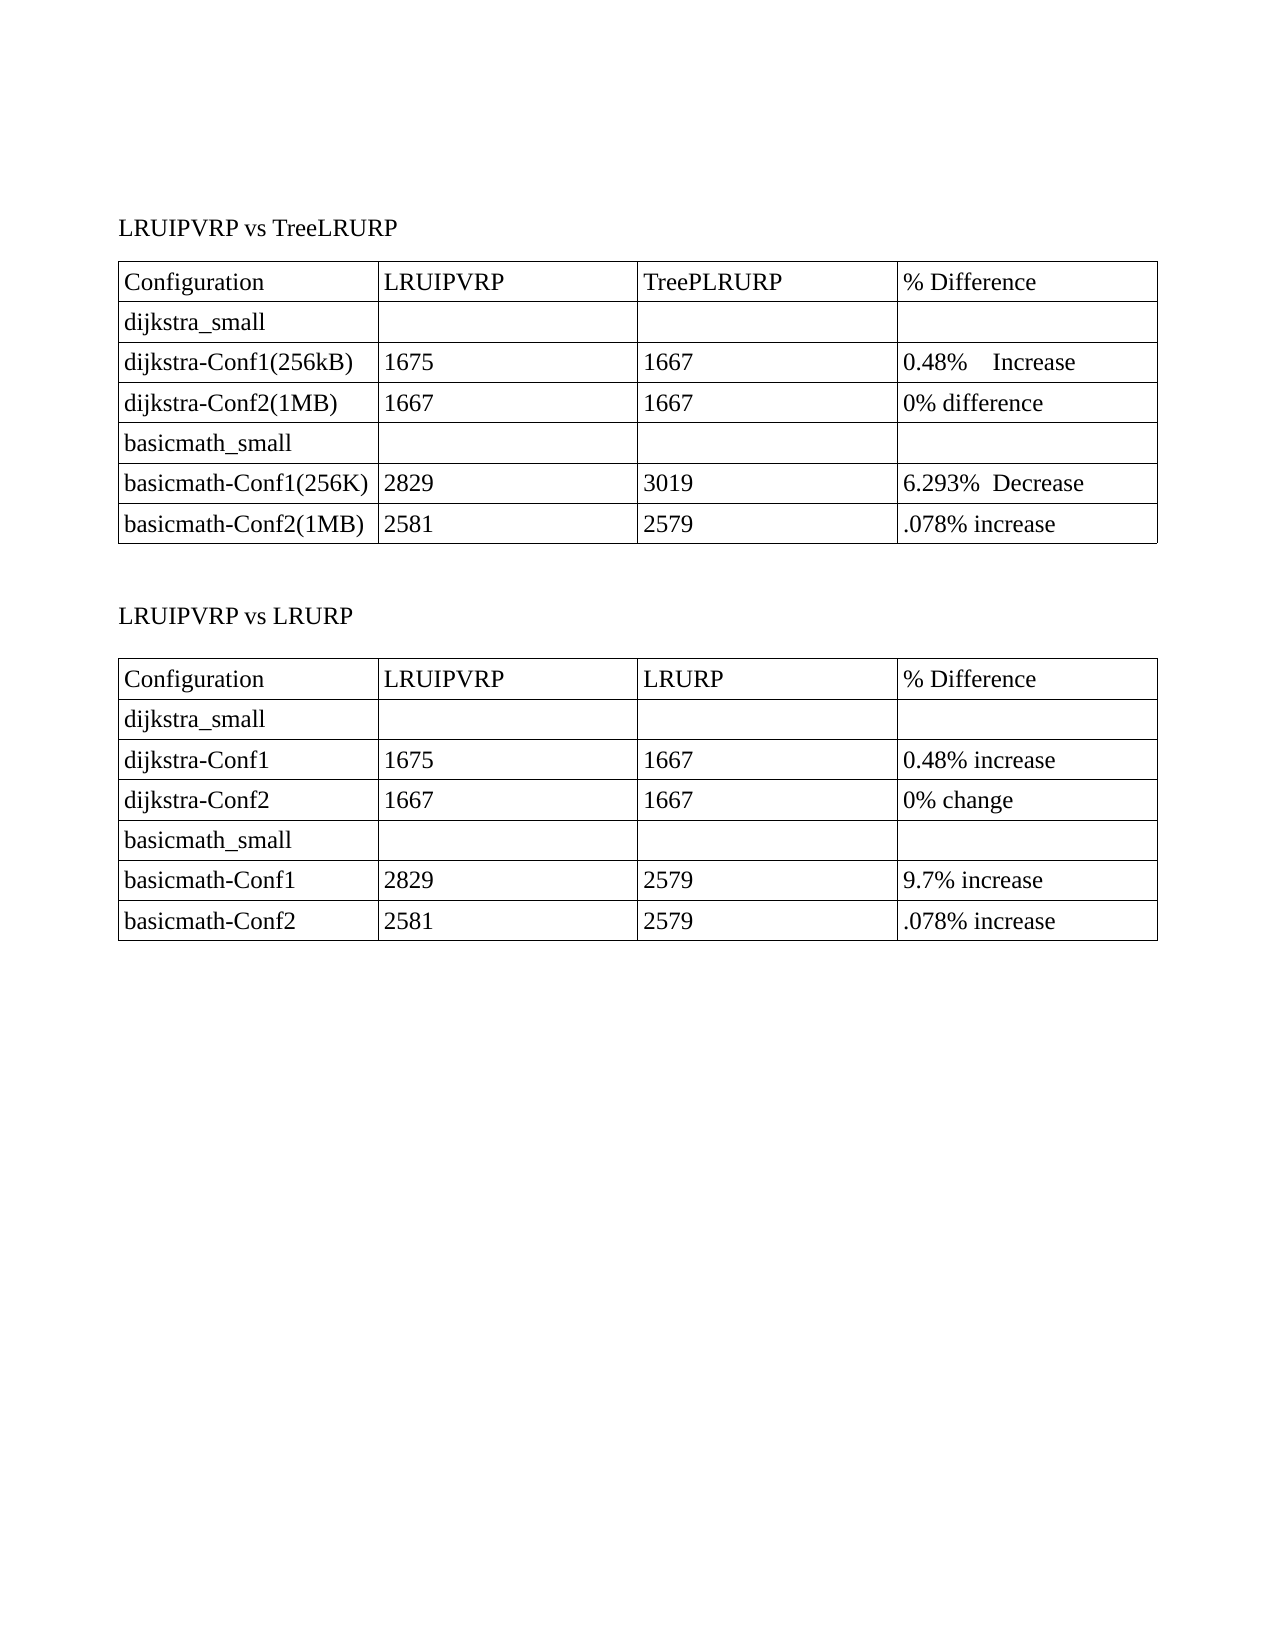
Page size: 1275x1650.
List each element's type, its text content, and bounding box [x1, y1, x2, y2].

table_cell 1675 [379, 740, 637, 779]
table_cell 9.7% increase [898, 861, 1157, 900]
table_cell 1667 [638, 780, 897, 819]
table_cell [638, 423, 897, 462]
table_cell .078% increase [898, 504, 1157, 543]
table_header % Difference [898, 659, 1157, 698]
table_cell 2581 [379, 504, 637, 543]
table_cell 1667 [379, 780, 637, 819]
table_cell 6.293% Decrease [898, 464, 1157, 503]
table_cell [379, 423, 637, 462]
table_cell [898, 423, 1157, 462]
table_cell [898, 700, 1157, 739]
table_cell [379, 302, 637, 342]
table_header % Difference [898, 262, 1157, 301]
table_header TreePLRURP [638, 262, 897, 301]
table_cell 2829 [379, 464, 637, 503]
table_cell dijkstra-Conf1(256kB) [119, 343, 378, 382]
table_cell basicmath_small [119, 821, 378, 860]
table_cell 2581 [379, 901, 637, 940]
table_cell 0% difference [898, 383, 1157, 422]
table_cell .078% increase [898, 901, 1157, 940]
table_cell dijkstra-Conf2(1MB) [119, 383, 378, 422]
table_cell dijkstra_small [119, 700, 378, 739]
table_cell 0.48% increase [898, 740, 1157, 779]
table_cell [379, 700, 637, 739]
table_cell 1667 [638, 740, 897, 779]
table_cell dijkstra-Conf2 [119, 780, 378, 819]
table_header Configuration [119, 659, 378, 698]
table_cell 2579 [638, 861, 897, 900]
table_cell basicmath-Conf1(256K) [119, 464, 378, 503]
table_cell 0.48% Increase [898, 343, 1157, 382]
table_cell 1667 [638, 343, 897, 382]
text LRUIPVRP vs TreeLRURP [118, 213, 1157, 242]
table_cell 1667 [638, 383, 897, 422]
table_header Configuration [119, 262, 378, 301]
table_cell 0% change [898, 780, 1157, 819]
table_cell [379, 821, 637, 860]
table_cell [638, 302, 897, 342]
table_cell 1667 [379, 383, 637, 422]
table_header LRUIPVRP [379, 659, 637, 698]
table_cell 3019 [638, 464, 897, 503]
table_cell [638, 821, 897, 860]
table_cell 2579 [638, 504, 897, 543]
table_header LRURP [638, 659, 897, 698]
table_cell [638, 700, 897, 739]
table_cell basicmath_small [119, 423, 378, 462]
table_cell [898, 302, 1157, 342]
table_cell basicmath-Conf1 [119, 861, 378, 900]
table_header LRUIPVRP [379, 262, 637, 301]
table_cell 2579 [638, 901, 897, 940]
text LRUIPVRP vs LRURP [118, 601, 1157, 629]
table_cell basicmath-Conf2 [119, 901, 378, 940]
table_cell basicmath-Conf2(1MB) [119, 504, 378, 543]
table_cell dijkstra_small [119, 302, 378, 342]
table_cell dijkstra-Conf1 [119, 740, 378, 779]
table_cell 2829 [379, 861, 637, 900]
table_cell 1675 [379, 343, 637, 382]
table_cell [898, 821, 1157, 860]
